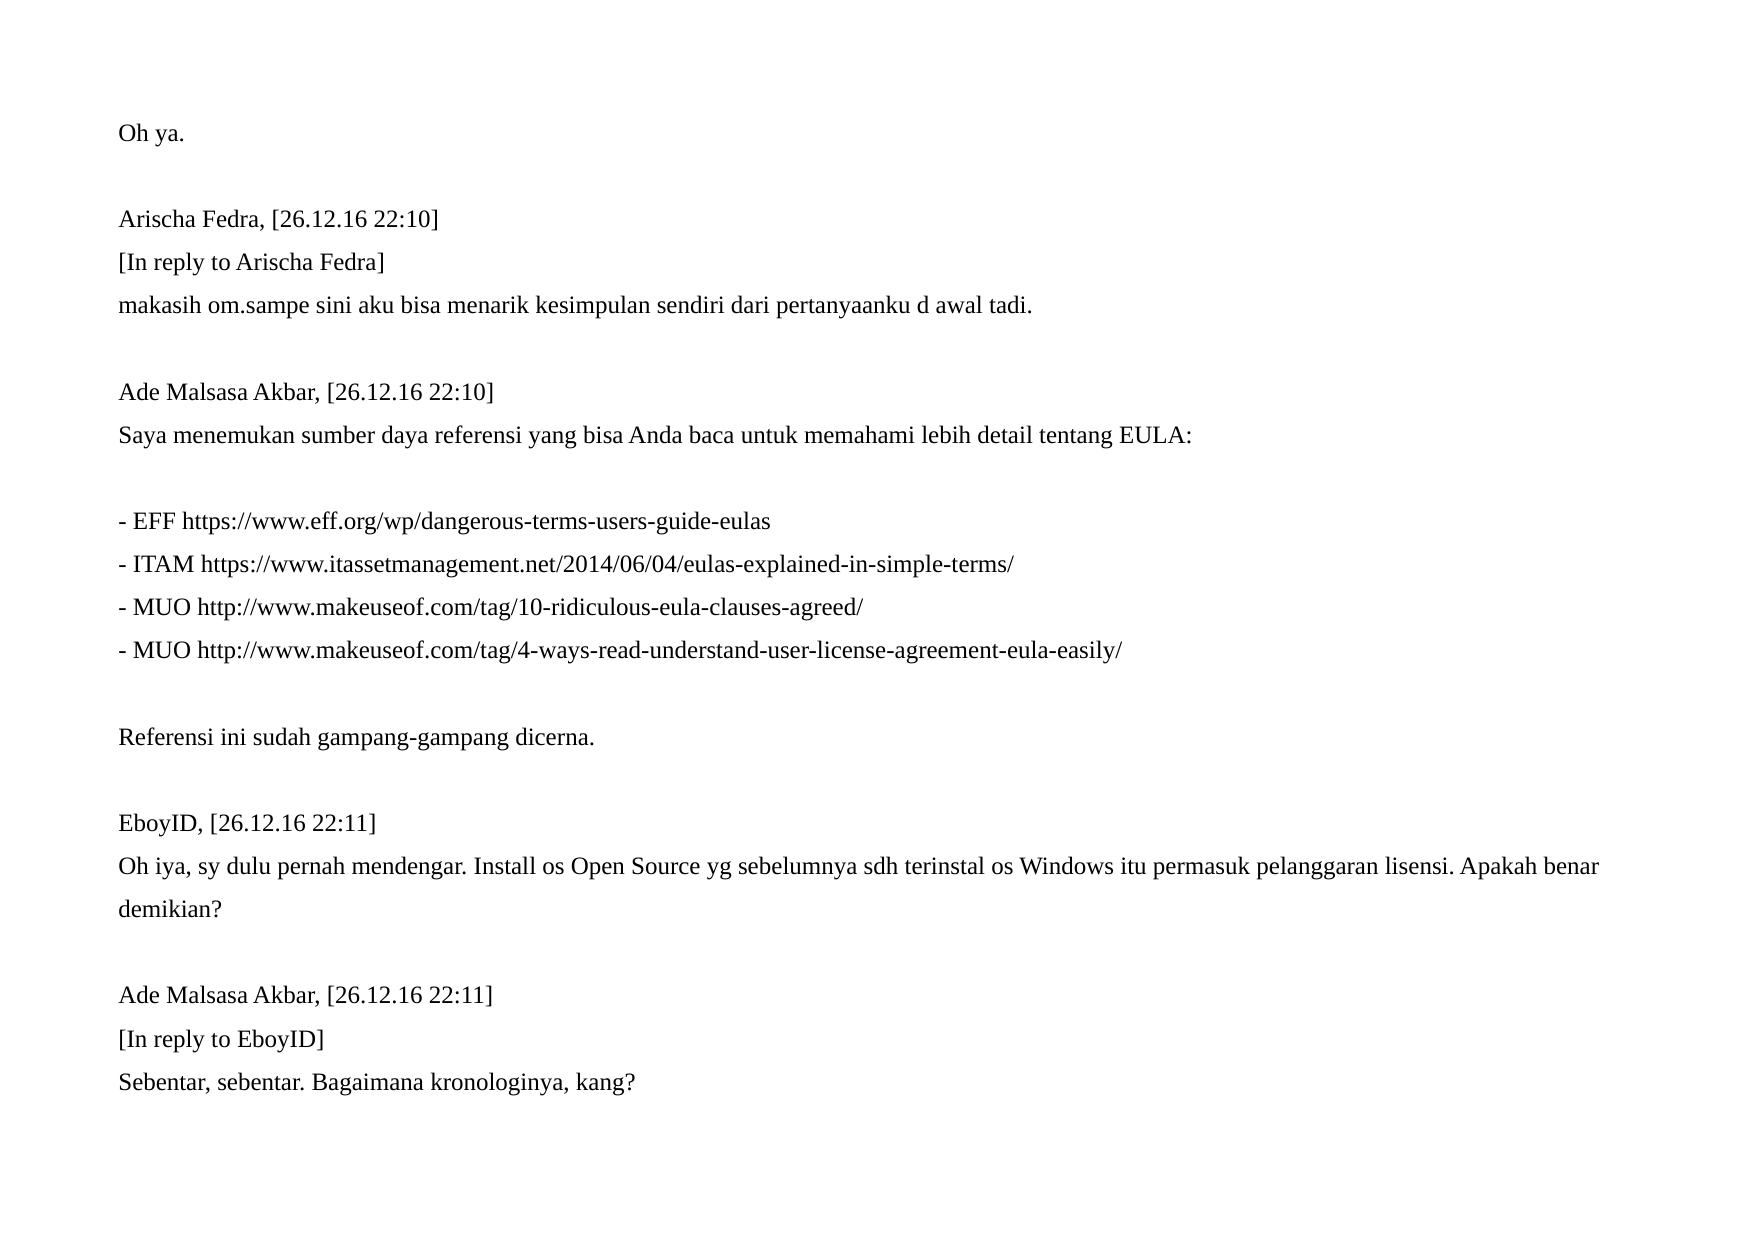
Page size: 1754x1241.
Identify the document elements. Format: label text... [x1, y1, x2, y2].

text Oh ya. [118, 118, 1635, 147]
text EboyID, [26.12.16 22:11] [118, 808, 1635, 837]
text - MUO http://www.makeuseof.com/tag/4-ways-read-understand-user-license-agreement-eula-easily/ [118, 636, 1635, 664]
text Oh iya, sy dulu pernah mendengar. Install os Open Source yg sebelumnya sdh terinstal os Windows itu permasuk pelanggaran lisensi. Apakah benar demikian? [118, 851, 1635, 923]
text makasih om.sampe sini aku bisa menarik kesimpulan sendiri dari pertanyaanku d awal tadi. [118, 291, 1635, 319]
text - EFF https://www.eff.org/wp/dangerous-terms-users-guide-eulas [118, 506, 1635, 535]
text - MUO http://www.makeuseof.com/tag/10-ridiculous-eula-clauses-agreed/ [118, 592, 1635, 621]
text Ade Malsasa Akbar, [26.12.16 22:11] [118, 981, 1635, 1009]
text [In reply to EboyID] [118, 1024, 1635, 1052]
text Saya menemukan sumber daya referensi yang bisa Anda baca untuk memahami lebih detail tentang EULA: [118, 420, 1635, 449]
text [In reply to Arischa Fedra] [118, 247, 1635, 276]
text - ITAM https://www.itassetmanagement.net/2014/06/04/eulas-explained-in-simple-terms/ [118, 549, 1635, 578]
text Arischa Fedra, [26.12.16 22:10] [118, 204, 1635, 233]
text Ade Malsasa Akbar, [26.12.16 22:10] [118, 377, 1635, 406]
text Referensi ini sudah gampang-gampang dicerna. [118, 722, 1635, 751]
text Sebentar, sebentar. Bagaimana kronologinya, kang? [118, 1067, 1635, 1096]
